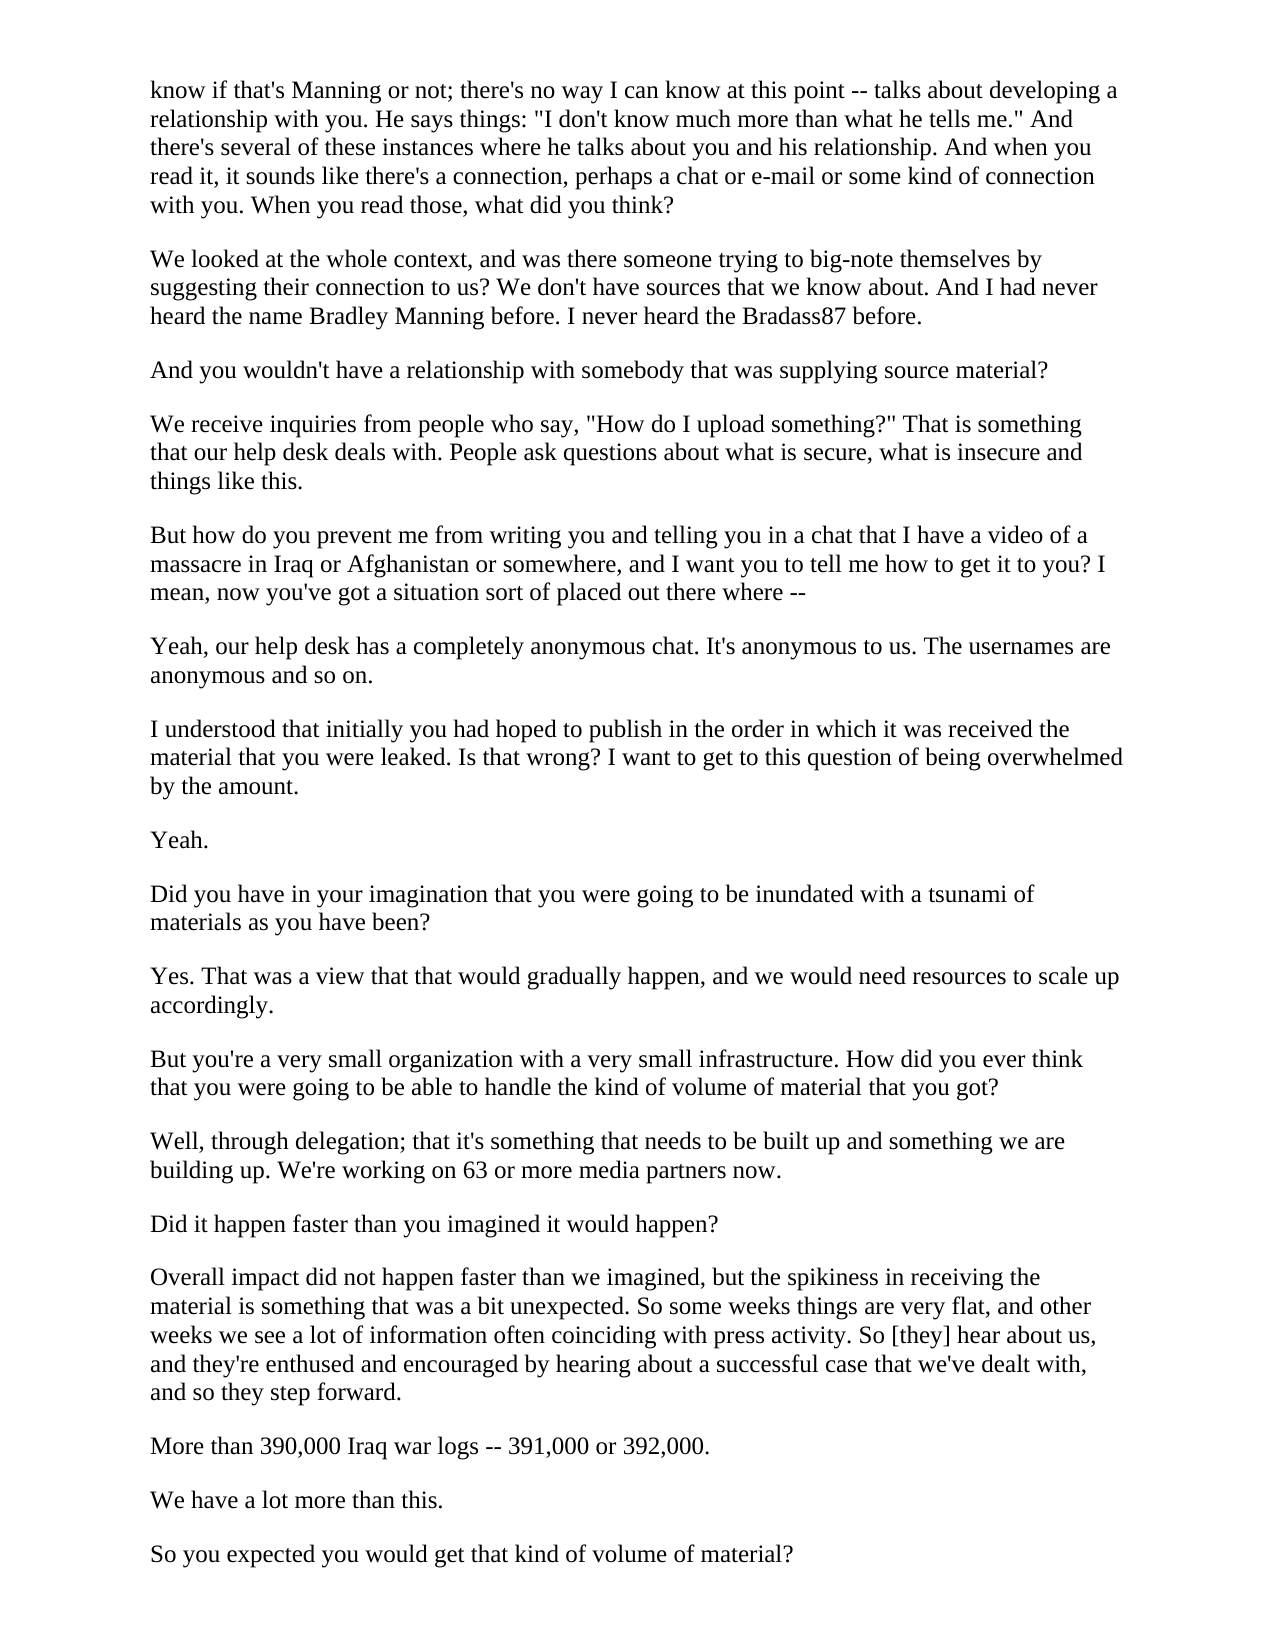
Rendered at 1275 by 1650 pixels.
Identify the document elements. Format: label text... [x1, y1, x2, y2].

text We looked at the whole context, and was there someone trying to big-note themselves by suggesting their connection to us? We don't have sources that we know about. And I had never heard the name Bradley Manning before. I never heard the Bradass87 before. [150, 244, 1125, 330]
text Did it happen faster than you imagined it would happen? [150, 1209, 1125, 1237]
text But how do you prevent me from writing you and telling you in a chat that I have a video of a massacre in Iraq or Afghanistan or somewhere, and I want you to tell me how to get it to you? I mean, now you've got a situation sort of placed out there where -- [150, 520, 1125, 606]
text But you're a very small organization with a very small infrastructure. How did you ever think that you were going to be able to handle the kind of volume of material that you got? [150, 1044, 1125, 1101]
text And you wouldn't have a relationship with somebody that was supplying source material? [150, 355, 1125, 384]
text Yeah, our help desk has a completely anonymous chat. It's anonymous to us. The usernames are anonymous and so on. [150, 631, 1125, 689]
text Did you have in your imagination that you were going to be inundated with a tsunami of materials as you have been? [150, 879, 1125, 936]
text We receive inquiries from people who say, "How do I upload something?" That is something that our help desk deals with. People ask questions about what is secure, what is insecure and things like this. [150, 409, 1125, 495]
text So you expected you would get that kind of volume of material? [150, 1539, 1125, 1567]
text We have a lot more than this. [150, 1485, 1125, 1514]
text Well, through delegation; that it's something that needs to be built up and something we are building up. We're working on 63 or more media partners now. [150, 1126, 1125, 1184]
text More than 390,000 Iraq war logs -- 391,000 or 392,000. [150, 1431, 1125, 1460]
text Overall impact did not happen faster than we imagined, but the spikiness in receiving the material is something that was a bit unexpected. So some weeks things are very flat, and other weeks we see a lot of information often coinciding with press activity. So [they] hear about us, and they're enthused and encouraged by hearing about a successful case that we've dealt with, and so they step forward. [150, 1262, 1125, 1406]
text know if that's Manning or not; there's no way I can know at this point -- talks about developing a relationship with you. He says things: "I don't know much more than what he tells me." And there's several of these instances where he talks about you and his relationship. And when you read it, it sounds like there's a connection, perhaps a chat or e-mail or some kind of connection with you. When you read those, what did you think? [150, 75, 1125, 219]
text Yeah. [150, 825, 1125, 854]
text Yes. That was a view that that would gradually happen, and we would need resources to scale up accordingly. [150, 961, 1125, 1019]
text I understood that initially you had hoped to publish in the order in which it was received the material that you were leaked. Is that wrong? I want to get to this question of being overwhelmed by the amount. [150, 714, 1125, 800]
